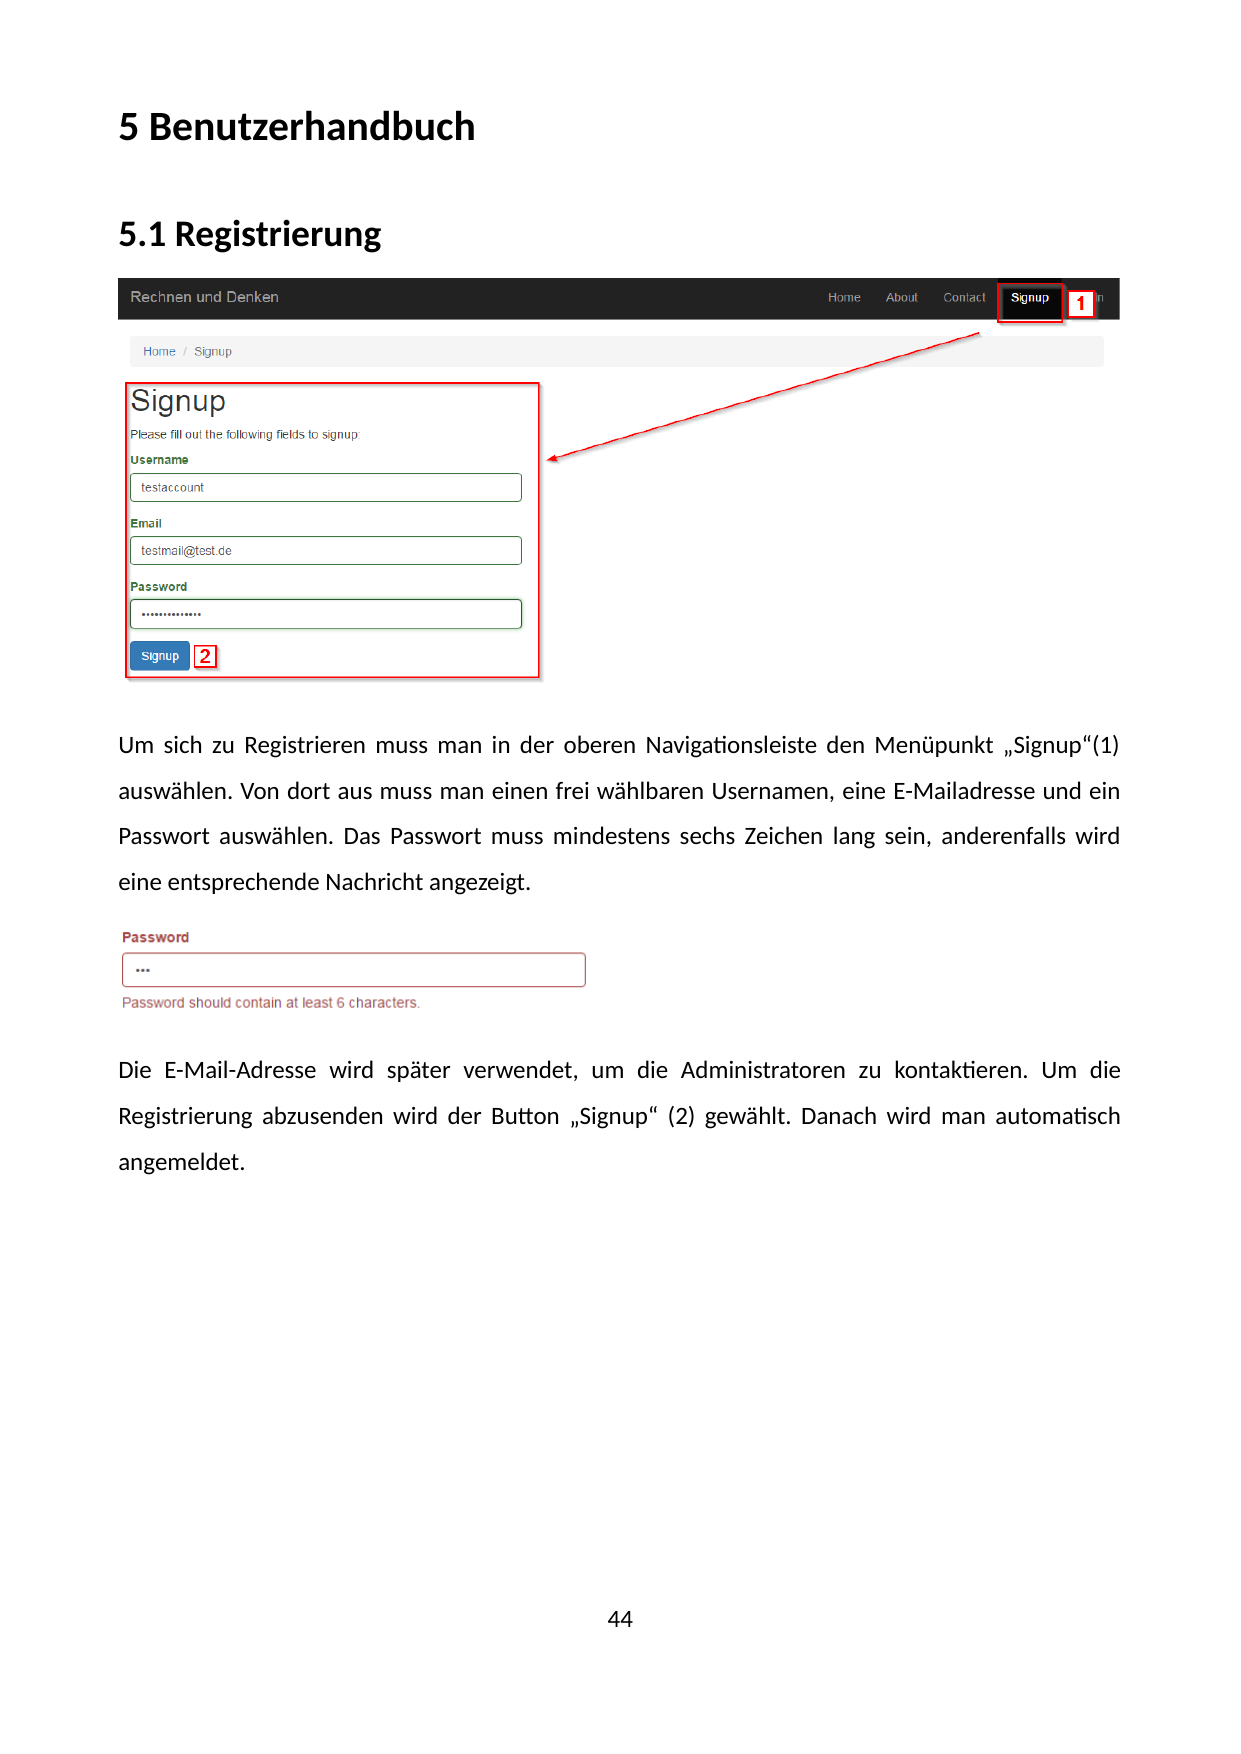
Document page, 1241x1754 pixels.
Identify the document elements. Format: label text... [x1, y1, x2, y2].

text Um sich zu Registrieren muss man in der oberen Navigationsleiste den Menüpunkt „Signup“(1) auswählen. Von dort aus muss man einen frei wählbaren Usernamen, eine E-Mailadresse und ein Passwort auswählen. Das Passwort muss mindestens sechs Zeichen lang sein, anderenfalls wird eine entsprechende Nachricht angezeigt. [118, 729, 1122, 897]
text Die E-Mail-Adresse wird später verwendet, um die Administratoren zu kontaktieren. Um die Registrierung abzusenden wird der Button „Signup“ (2) gewählt. Danach wird man automatisch angemeldet. [118, 1054, 1122, 1176]
subtitle 5.1 Registrierung [118, 209, 1122, 255]
subtitle 5 Benutzerhandbuch [118, 100, 1122, 151]
